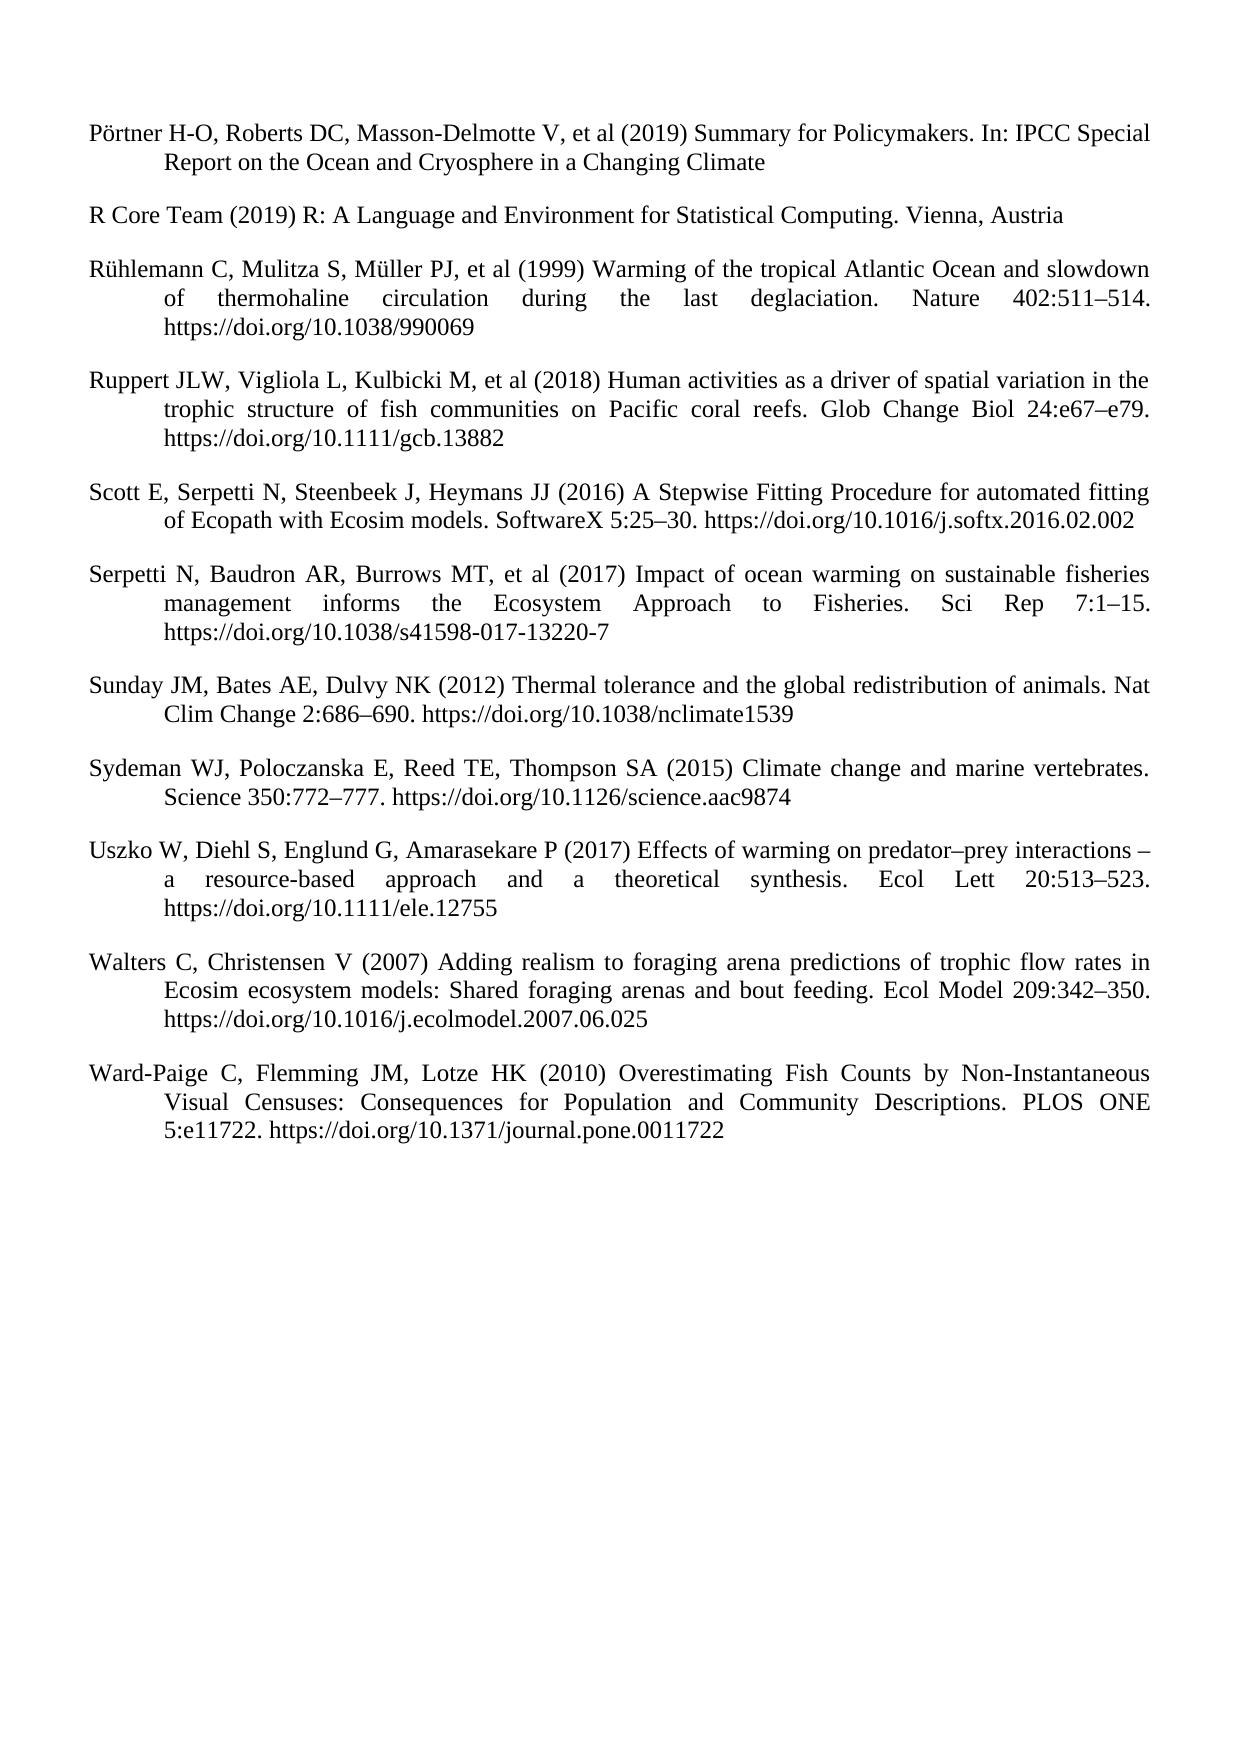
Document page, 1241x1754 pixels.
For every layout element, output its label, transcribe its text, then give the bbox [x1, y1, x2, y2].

text Uszko W, Diehl S, Englund G, Amarasekare P (2017) Effects of warming on predator–prey interactions – a resource-based approach and a theoretical synthesis. Ecol Lett 20:513–523. https://doi.org/10.1111/ele.12755 [88, 836, 1152, 922]
text Scott E, Serpetti N, Steenbeek J, Heymans JJ (2016) A Stepwise Fitting Procedure for automated fitting of Ecopath with Ecosim models. SoftwareX 5:25–30. https://doi.org/10.1016/j.softx.2016.02.002 [88, 477, 1152, 534]
text Pörtner H-O, Roberts DC, Masson-Delmotte V, et al (2019) Summary for Policymakers. In: IPCC Special Report on the Ocean and Cryosphere in a Changing Climate [88, 118, 1152, 176]
text Serpetti N, Baudron AR, Burrows MT, et al (2017) Impact of ocean warming on sustainable fisheries management informs the Ecosystem Approach to Fisheries. Sci Rep 7:1–15. https://doi.org/10.1038/s41598-017-13220-7 [88, 559, 1152, 646]
text Ward-Paige C, Flemming JM, Lotze HK (2010) Overestimating Fish Counts by Non-Instantaneous Visual Censuses: Consequences for Population and Community Descriptions. PLOS ONE 5:e11722. https://doi.org/10.1371/journal.pone.0011722 [88, 1058, 1152, 1144]
text Sydeman WJ, Poloczanska E, Reed TE, Thompson SA (2015) Climate change and marine vertebrates. Science 350:772–777. https://doi.org/10.1126/science.aac9874 [88, 753, 1152, 811]
text Walters C, Christensen V (2007) Adding realism to foraging arena predictions of trophic flow rates in Ecosim ecosystem models: Shared foraging arenas and bout feeding. Ecol Model 209:342–350. https://doi.org/10.1016/j.ecolmodel.2007.06.025 [88, 947, 1152, 1033]
text Sunday JM, Bates AE, Dulvy NK (2012) Thermal tolerance and the global redistribution of animals. Nat Clim Change 2:686–690. https://doi.org/10.1038/nclimate1539 [88, 671, 1152, 728]
text Rühlemann C, Mulitza S, Müller PJ, et al (1999) Warming of the tropical Atlantic Ocean and slowdown of thermohaline circulation during the last deglaciation. Nature 402:511–514. https://doi.org/10.1038/990069 [88, 254, 1152, 341]
text Ruppert JLW, Vigliola L, Kulbicki M, et al (2018) Human activities as a driver of spatial variation in the trophic structure of fish communities on Pacific coral reefs. Glob Change Biol 24:e67–e79. https://doi.org/10.1111/gcb.13882 [88, 366, 1152, 452]
text R Core Team (2019) R: A Language and Environment for Statistical Computing. Vienna, Austria [88, 201, 1152, 229]
